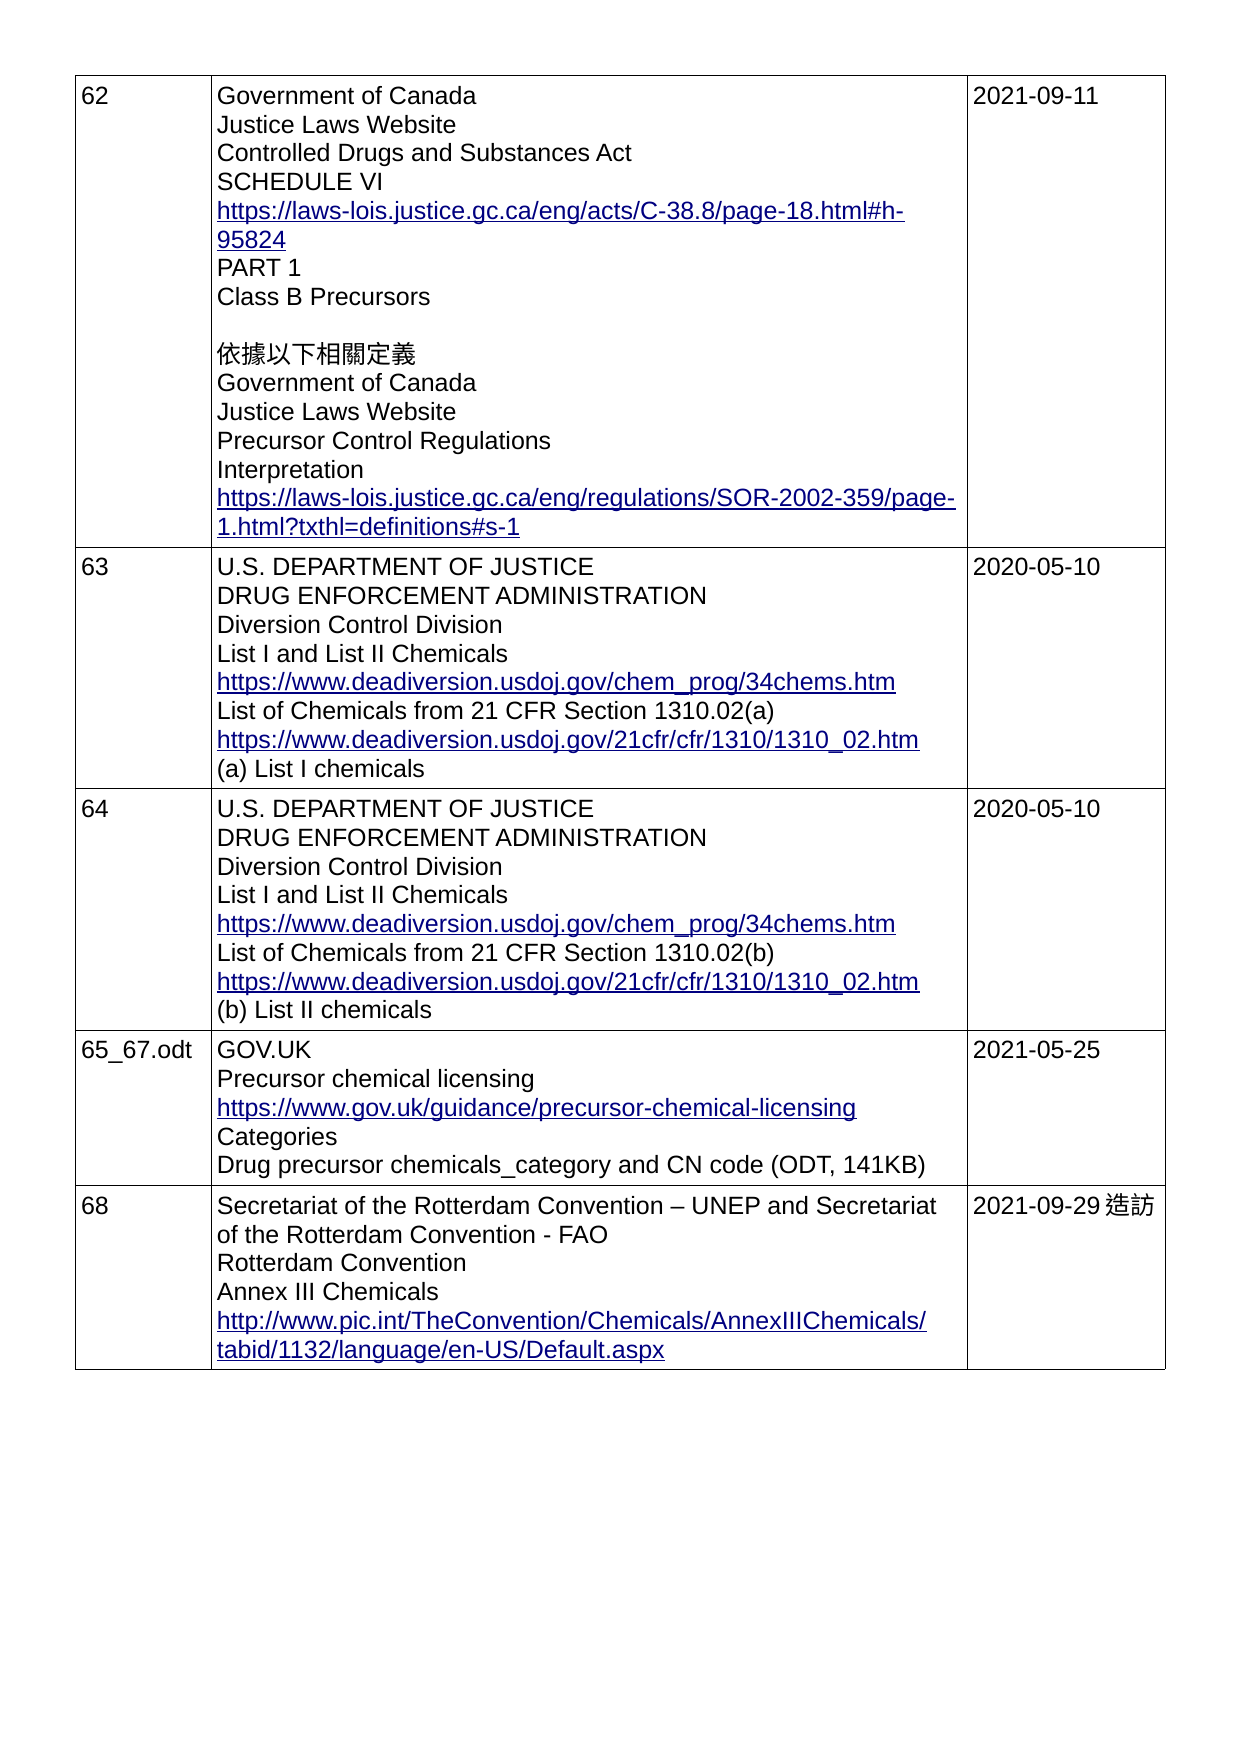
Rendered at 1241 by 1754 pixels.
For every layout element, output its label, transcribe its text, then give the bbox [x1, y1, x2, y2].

table_cell 2021-09-29造訪 [968, 1186, 1165, 1369]
table_cell 2020-05-10 [968, 789, 1165, 1030]
table_cell Secretariat of the Rotterdam Convention – UNEP and Secretariat of the Rotterdam Convention - FAO Rotterdam Convention Annex III Chemicals http://www.pic.int/TheConvention/Chemicals/AnnexIIIChemicals/tabid/1132/language/en-US/Default.aspx [212, 1186, 967, 1369]
table_cell Government of Canada Justice Laws Website Controlled Drugs and Substances Act SCHEDULE VI https://laws-lois.justice.gc.ca/eng/acts/C-38.8/page-18.html#h-95824 PART 1 Class B Precursors 依據以下相關定義 Government of Canada Justice Laws Website Precursor Control Regulations Interpretation https://laws-lois.justice.gc.ca/eng/regulations/SOR-2002-359/page-1.html?txthl=definitions#s-1 [212, 76, 967, 547]
table_cell 62 [76, 76, 211, 547]
table_cell 63 [76, 548, 211, 788]
table_cell 64 [76, 789, 211, 1030]
table_cell U.S. DEPARTMENT OF JUSTICE DRUG ENFORCEMENT ADMINISTRATION Diversion Control Division List I and List II Chemicals https://www.deadiversion.usdoj.gov/chem_prog/34chems.htm List of Chemicals from 21 CFR Section 1310.02(a) https://www.deadiversion.usdoj.gov/21cfr/cfr/1310/1310_02.htm (a) List I chemicals [212, 548, 967, 788]
table_cell GOV.UK Precursor chemical licensing https://www.gov.uk/guidance/precursor-chemical-licensing Categories Drug precursor chemicals_category and CN code (ODT, 141KB) [212, 1031, 967, 1185]
table_cell 2020-05-10 [968, 548, 1165, 788]
table_cell 68 [76, 1186, 211, 1369]
table_cell 2021-09-11 [968, 76, 1165, 547]
table_cell U.S. DEPARTMENT OF JUSTICE DRUG ENFORCEMENT ADMINISTRATION Diversion Control Division List I and List II Chemicals https://www.deadiversion.usdoj.gov/chem_prog/34chems.htm List of Chemicals from 21 CFR Section 1310.02(b) https://www.deadiversion.usdoj.gov/21cfr/cfr/1310/1310_02.htm (b) List II chemicals [212, 789, 967, 1030]
table_cell 2021-05-25 [968, 1031, 1165, 1185]
table_cell 65_67.odt [76, 1031, 211, 1185]
